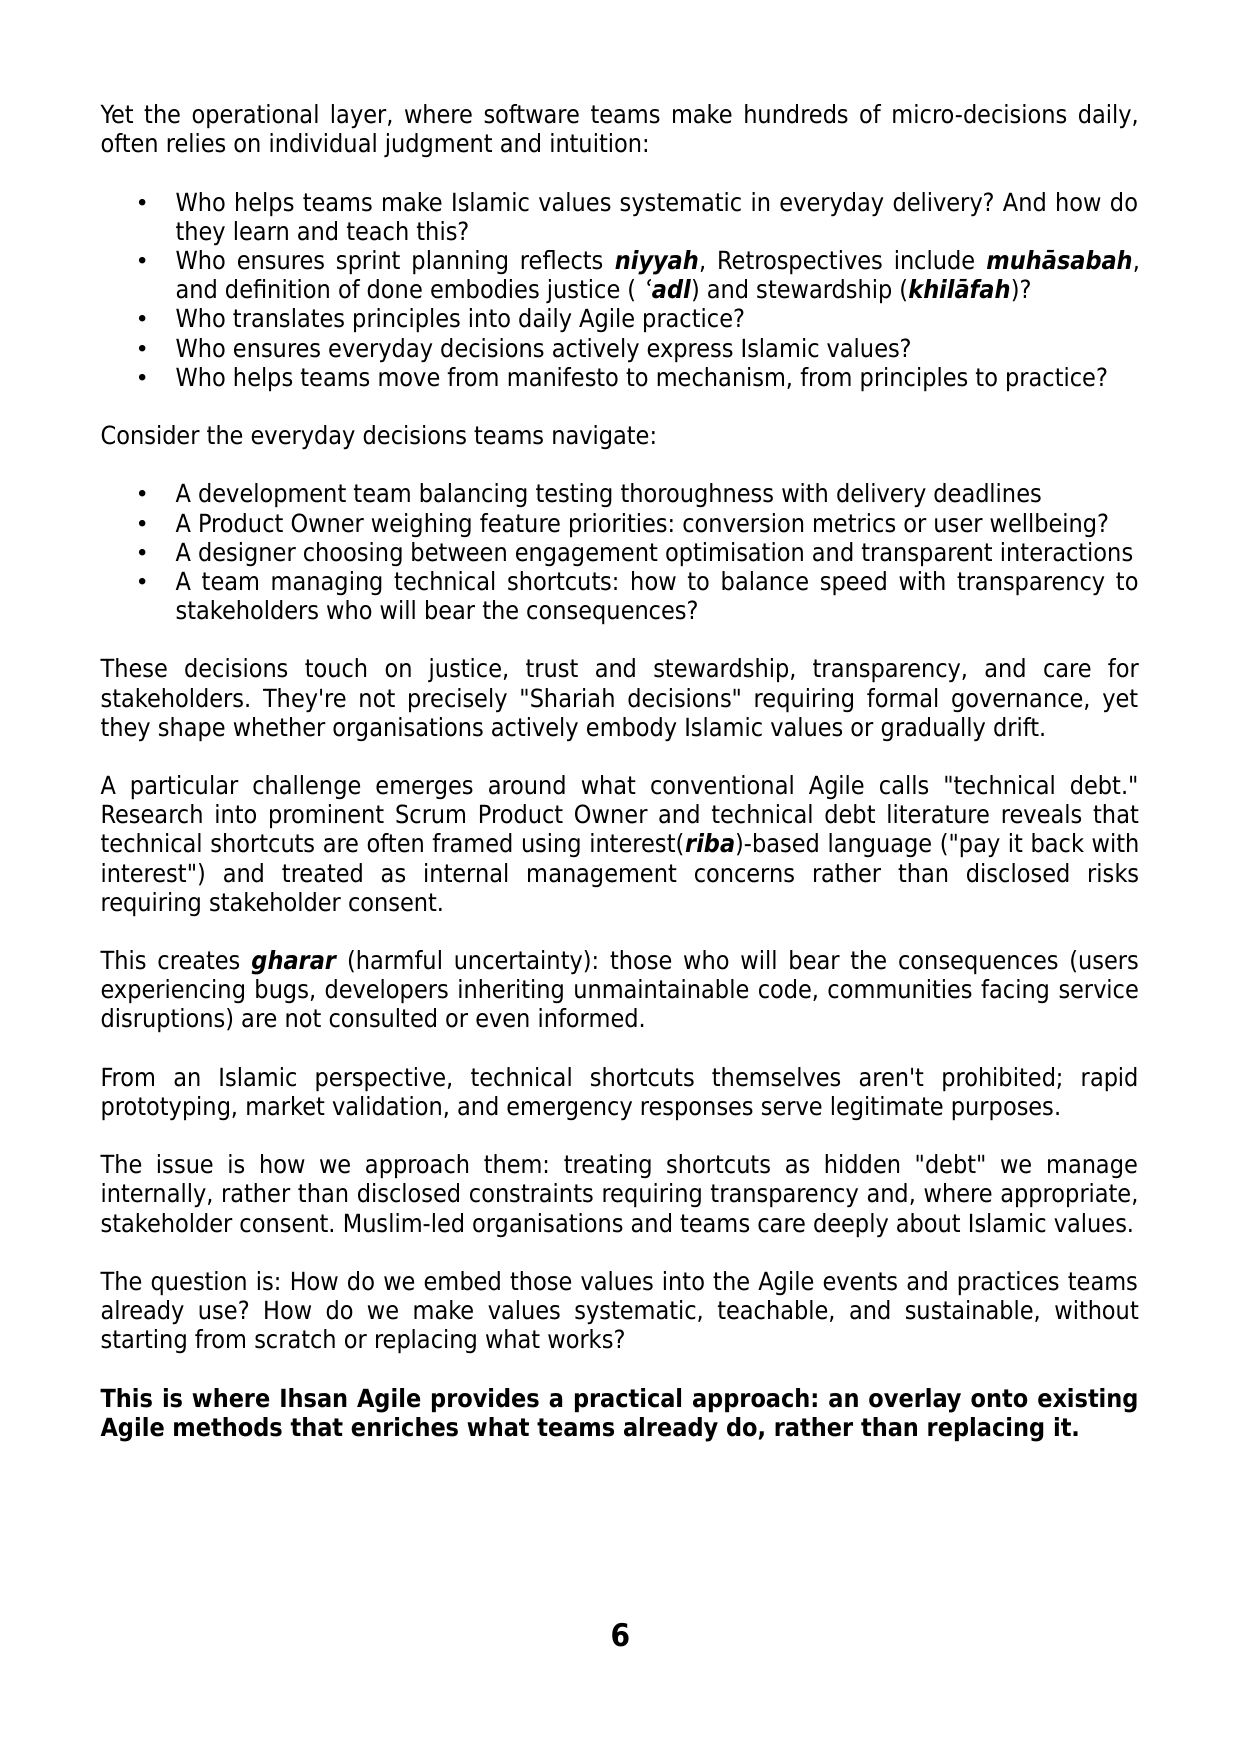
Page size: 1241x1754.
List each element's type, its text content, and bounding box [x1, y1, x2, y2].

text The issue is how we approach them: treating shortcuts as hidden "debt" we manage internally, rather than disclosed constraints requiring transparency and, where appropriate, stakeholder consent. Muslim-led organisations and teams care deeply about Islamic values. [100, 1150, 1140, 1238]
list Who helps teams move from manifesto to mechanism, from principles to practice? [138, 363, 1140, 392]
list A development team balancing testing thoroughness with delivery deadlines [138, 479, 1140, 509]
list A team managing technical shortcuts: how to balance speed with transparency to stakeholders who will bear the consequences? [138, 567, 1140, 625]
list Who helps teams make Islamic values systematic in everyday delivery? And how do they learn and teach this? [138, 188, 1140, 246]
list A Product Owner weighing feature priorities: conversion metrics or user wellbeing? [138, 509, 1140, 538]
text The question is: How do we embed those values into the Agile events and practices teams already use? How do we make values systematic, teachable, and sustainable, without starting from scratch or replacing what works? [100, 1267, 1140, 1354]
list Who ensures sprint planning reflects niyyah, Retrospectives include muhāsabah, and definition of done embodies justice ( ʿadl) and stewardship (khilāfah)? [138, 246, 1140, 304]
text Yet the operational layer, where software teams make hundreds of micro-decisions daily, often relies on individual judgment and intuition: [100, 100, 1140, 159]
list Who ensures everyday decisions actively express Islamic values? [138, 334, 1140, 363]
text From an Islamic perspective, technical shortcuts themselves aren't prohibited; rapid prototyping, market validation, and emergency responses serve legitimate purposes. [100, 1063, 1140, 1121]
text Consider the everyday decisions teams navigate: [100, 421, 1140, 450]
text A particular challenge emerges around what conventional Agile calls "technical debt." Research into prominent Scrum Product Owner and technical debt literature reveals that technical shortcuts are often framed using interest(riba)-based language ("pay it back with interest") and treated as internal management concerns rather than disclosed risks requiring stakeholder consent. [100, 771, 1140, 917]
list A designer choosing between engagement optimisation and transparent interactions [138, 538, 1140, 567]
text This is where Ihsan Agile provides a practical approach: an overlay onto existing Agile methods that enriches what teams already do, rather than replacing it. [100, 1384, 1140, 1442]
text These decisions touch on justice, trust and stewardship, transparency, and care for stakeholders. They're not precisely "Shariah decisions" requiring formal governance, yet they shape whether organisations actively embody Islamic values or gradually drift. [100, 654, 1140, 742]
list Who translates principles into daily Agile practice? [138, 304, 1140, 334]
text This creates gharar (harmful uncertainty): those who will bear the consequences (users experiencing bugs, developers inheriting unmaintainable code, communities facing service disruptions) are not consulted or even informed. [100, 946, 1140, 1034]
